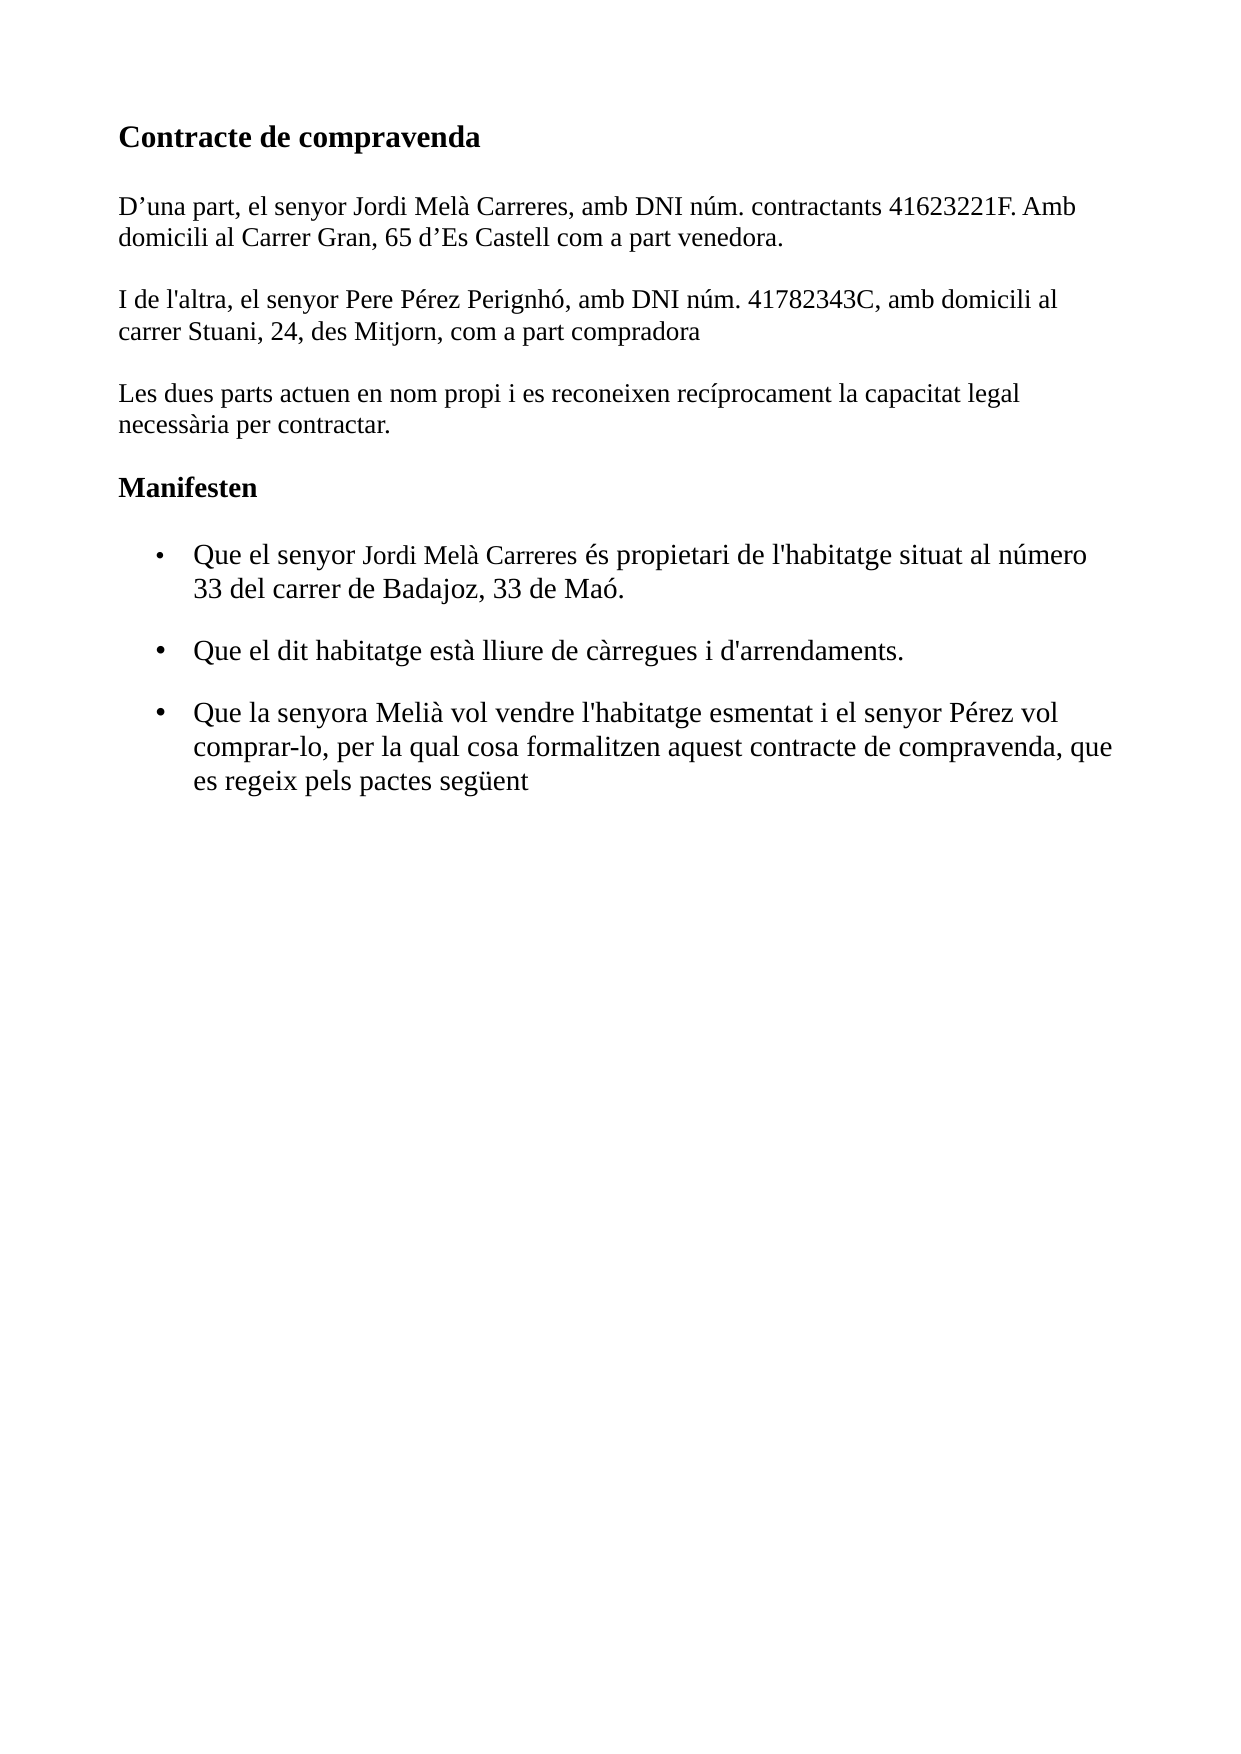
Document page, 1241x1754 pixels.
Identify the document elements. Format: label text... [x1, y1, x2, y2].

list Que la senyora Melià vol vendre l'habitatge esmentat i el senyor Pérez vol comprar-lo, per la qual cosa formalitzen aquest contracte de compravenda, que es regeix pels pactes següent [156, 696, 1122, 796]
text Manifesten [118, 470, 1122, 504]
list Que el dit habitatge està lliure de càrregues i d'arrendaments. [156, 633, 1122, 667]
text I de l'altra, el senyor Pere Pérez Perignhó, amb DNI núm. 41782343C, amb domicili al carrer Stuani, 24, des Mitjorn, com a part compradora [118, 283, 1122, 346]
text D’una part, el senyor Jordi Melà Carreres, amb DNI núm. contractants 41623221F. Amb domicili al Carrer Gran, 65 d’Es Castell com a part venedora. [118, 190, 1122, 252]
list Que el senyor Jordi Melà Carreres és propietari de l'habitatge situat al número 33 del carrer de Badajoz, 33 de Maó. [156, 537, 1122, 604]
text Les dues parts actuen en nom propi i es reconeixen recíprocament la capacitat legal necessària per contractar. [118, 377, 1122, 439]
text Contracte de compravenda [118, 118, 1122, 154]
